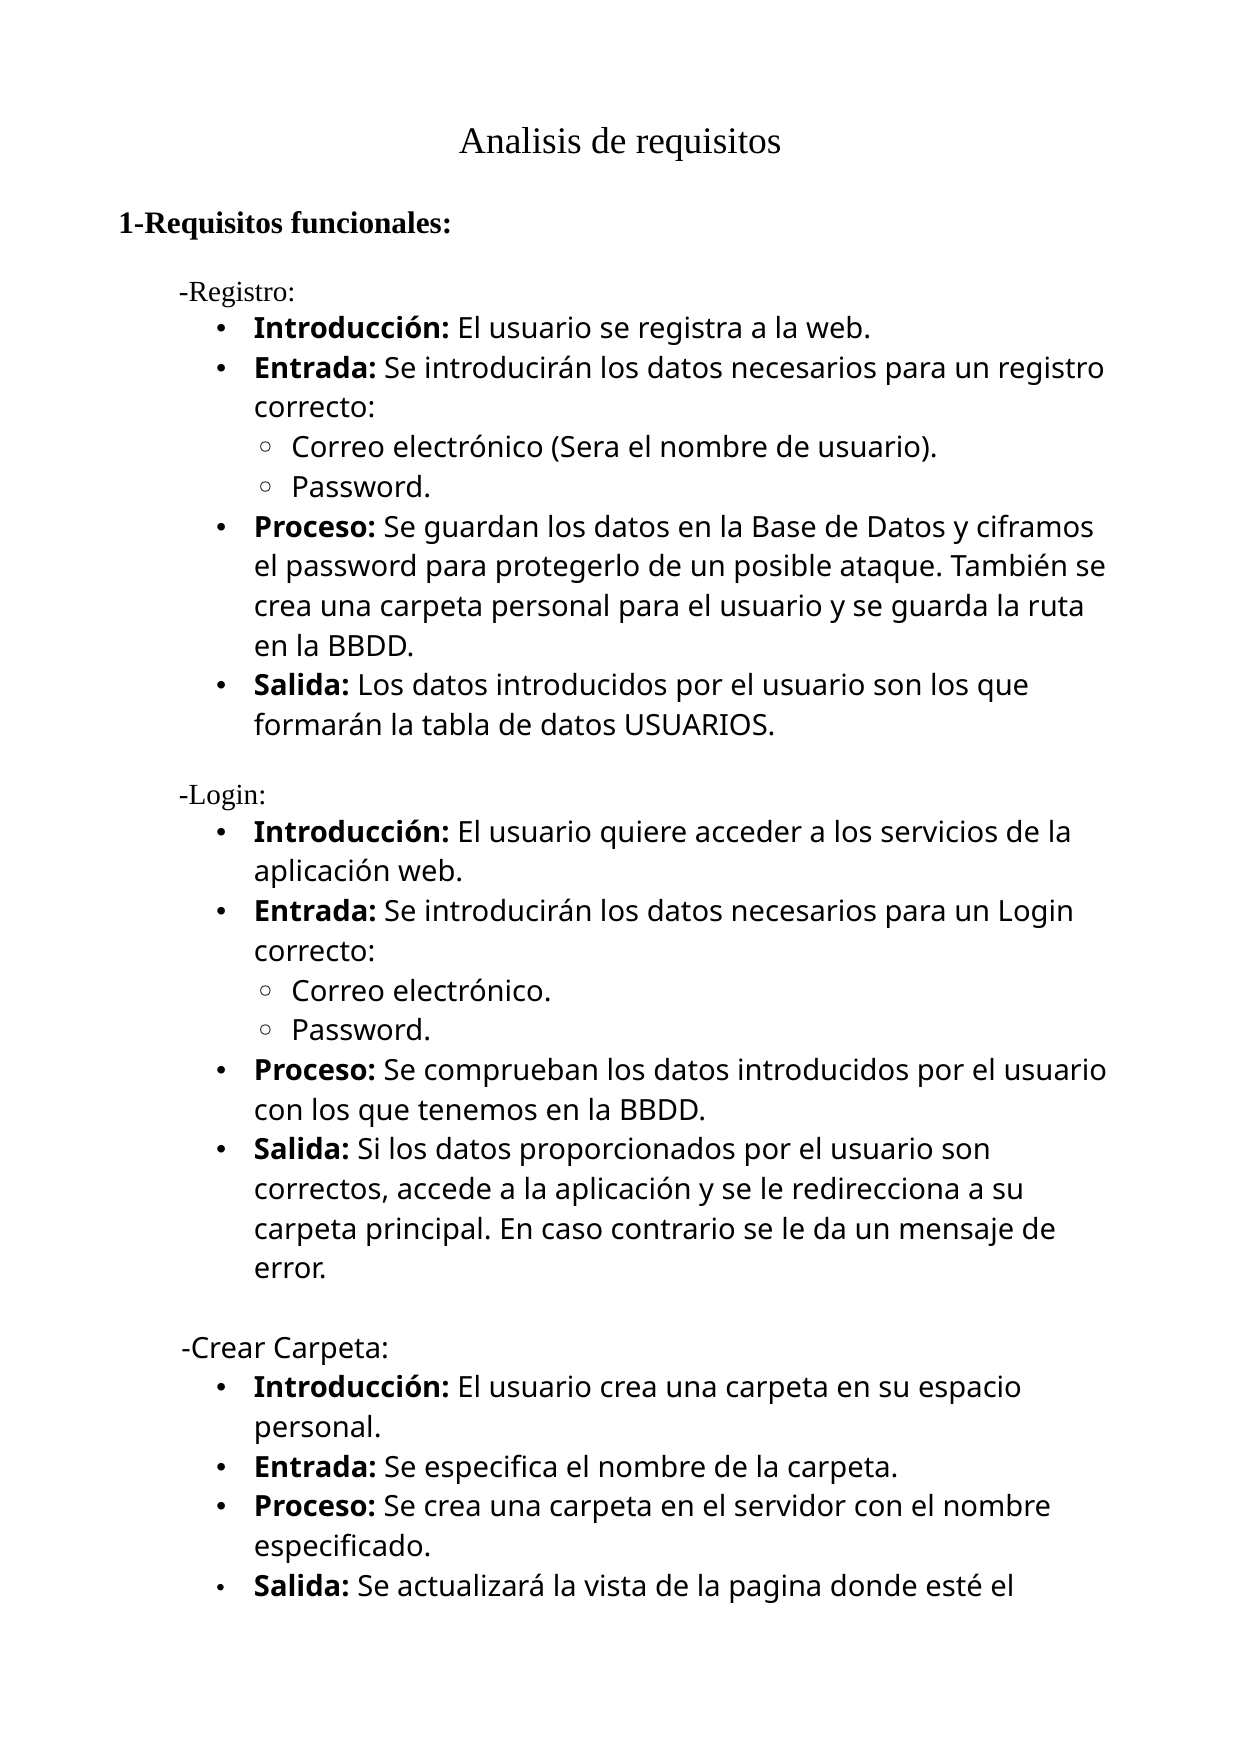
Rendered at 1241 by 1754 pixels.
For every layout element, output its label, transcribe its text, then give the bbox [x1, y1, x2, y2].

list Entrada: Se especifica el nombre de la carpeta. [216, 1446, 1122, 1486]
list Correo electrónico. [254, 970, 1122, 1009]
list Salida: Se actualizará la vista de la pagina donde esté el [216, 1565, 1122, 1605]
list Proceso: Se guardan los datos en la Base de Datos y ciframos el password para protegerlo de un posible ataque. También se crea una carpeta personal para el usuario y se guarda la ruta en la BBDD. [216, 506, 1122, 664]
list Introducción: El usuario crea una carpeta en su espacio personal. [216, 1367, 1122, 1446]
text Analisis de requisitos [118, 118, 1122, 161]
text -Registro: [179, 274, 1122, 307]
list Salida: Los datos introducidos por el usuario son los que formarán la tabla de datos USUARIOS. [216, 664, 1122, 744]
text -Crear Carpeta: [181, 1327, 1122, 1367]
list Correo electrónico (Sera el nombre de usuario). [254, 426, 1122, 466]
list Entrada: Se introducirán los datos necesarios para un Login correcto: [216, 890, 1122, 970]
list Proceso: Se crea una carpeta en el servidor con el nombre especificado. [216, 1486, 1122, 1565]
list Introducción: El usuario se registra a la web. [216, 307, 1122, 347]
list Salida: Si los datos proporcionados por el usuario son correctos, accede a la aplicación y se le redirecciona a su carpeta principal. En caso contrario se le da un mensaje de error. [216, 1128, 1122, 1287]
list Introducción: El usuario quiere acceder a los servicios de la aplicación web. [216, 811, 1122, 890]
text -Login: [179, 777, 1122, 811]
list Entrada: Se introducirán los datos necesarios para un registro correcto: [216, 347, 1122, 426]
list Password. [254, 1009, 1122, 1049]
text 1-Requisitos funcionales: [118, 204, 1122, 240]
list Password. [254, 466, 1122, 506]
list Proceso: Se comprueban los datos introducidos por el usuario con los que tenemos en la BBDD. [216, 1049, 1122, 1128]
